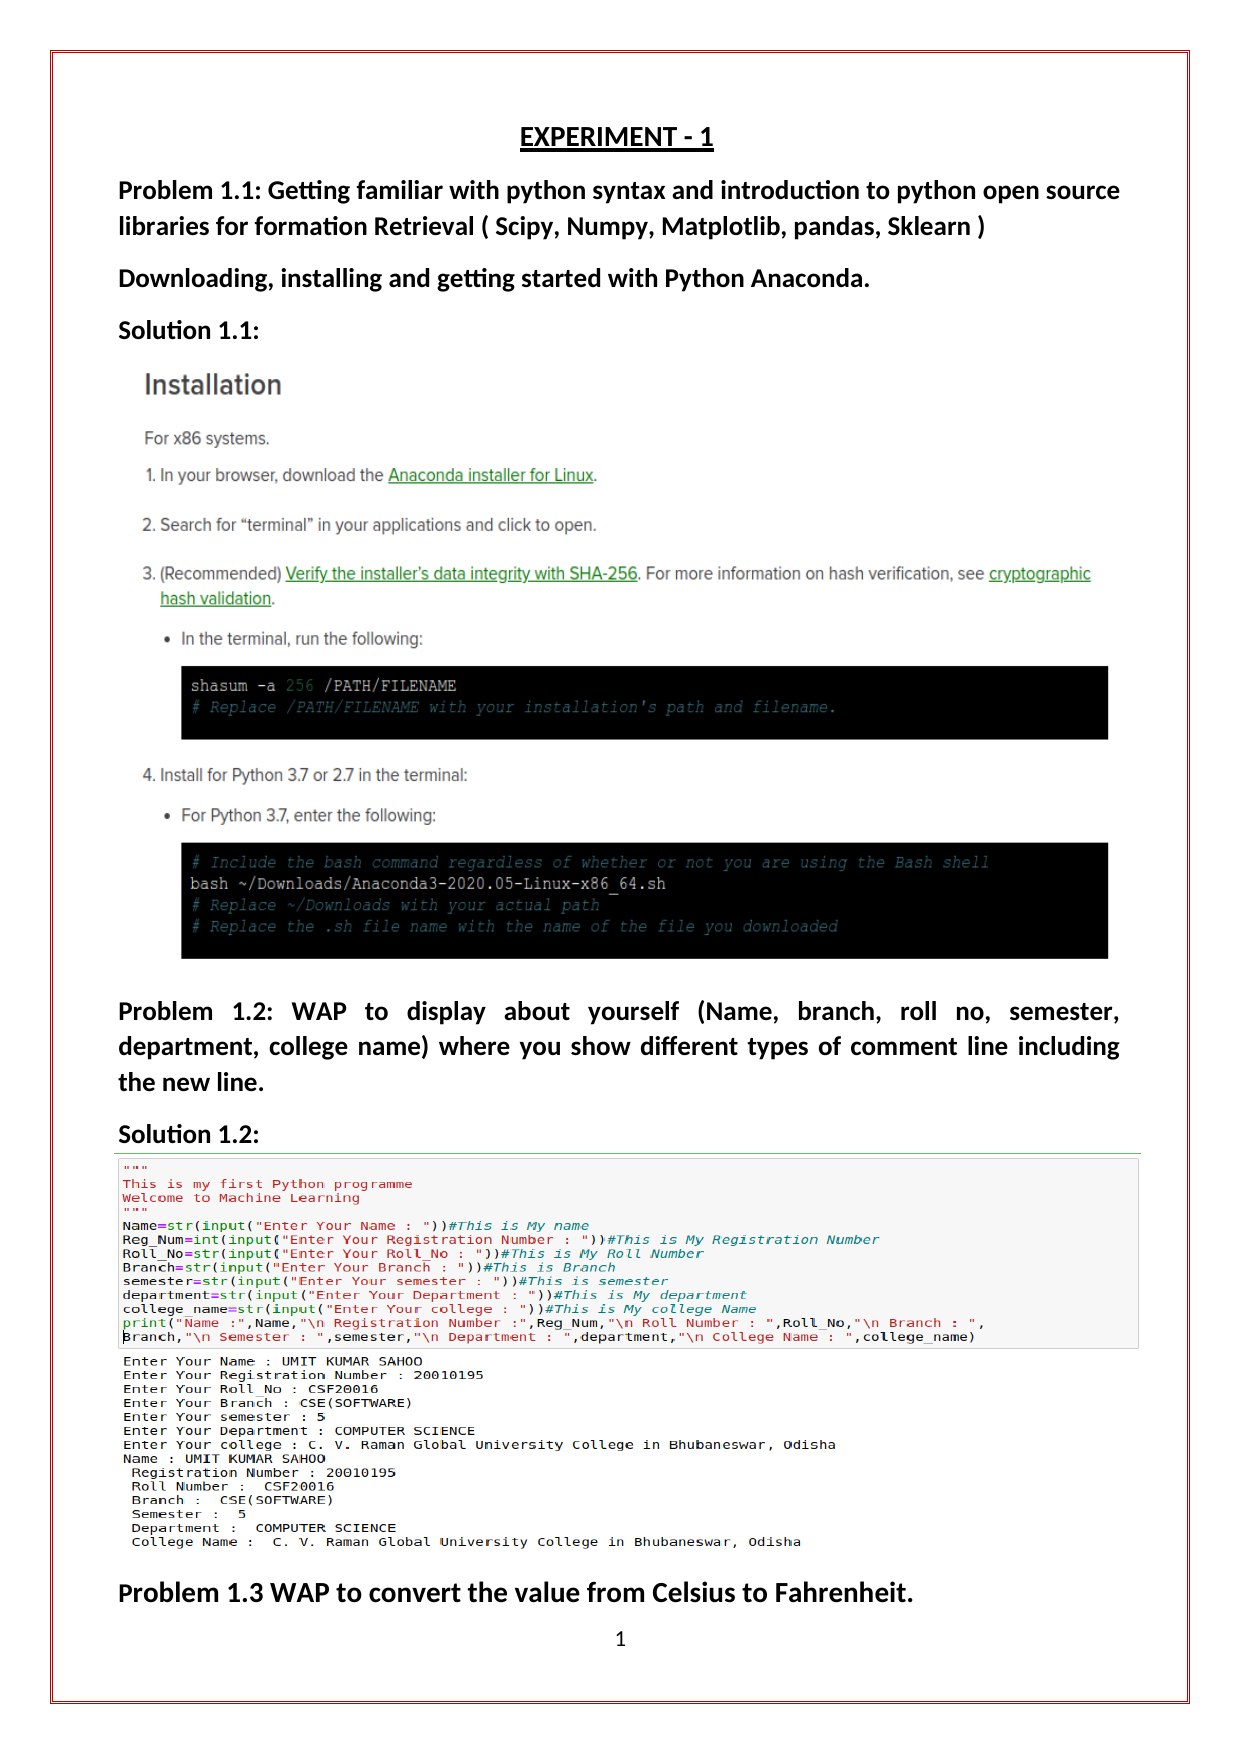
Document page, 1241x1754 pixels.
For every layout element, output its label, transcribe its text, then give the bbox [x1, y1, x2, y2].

text Problem 1.3 WAP to convert the value from Celsius to Fahrenheit. [118, 1553, 1122, 1610]
text Solution 1.1: [118, 313, 1122, 346]
picture [114, 1151, 1142, 1553]
text EXPERIMENT - 1 [118, 118, 1122, 154]
text Problem 1.1: Getting familiar with python syntax and introduction to python open source libraries for formation Retrieval ( Scipy, Numpy, Matplotlib, pandas, Sklearn ) [118, 173, 1122, 242]
text Downloading, installing and getting started with Python Anaconda. [118, 261, 1122, 294]
text Solution 1.2: [118, 1117, 1122, 1150]
picture [118, 365, 1123, 972]
text Problem 1.2: WAP to display about yourself (Name, branch, roll no, semester, department, college name) where you show different types of comment line including the new line. [118, 972, 1122, 1098]
